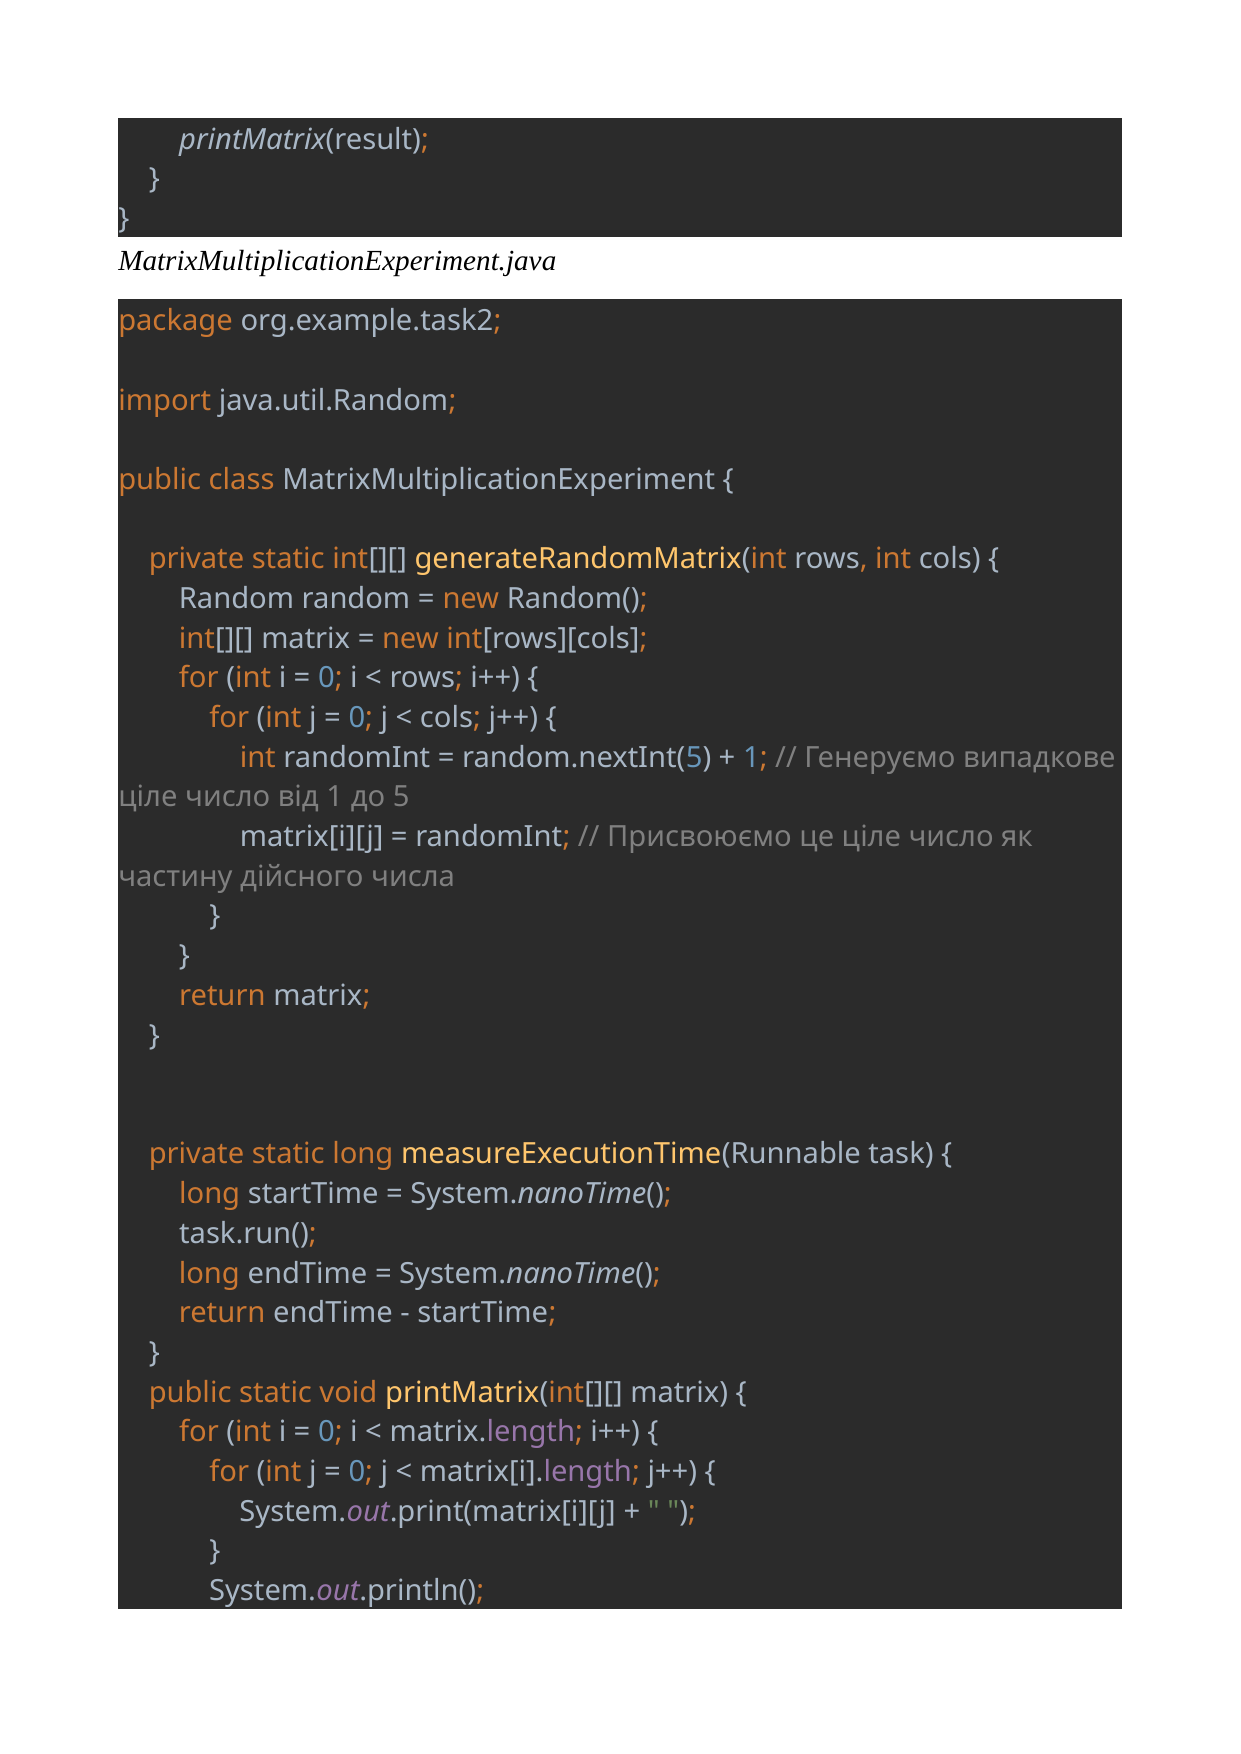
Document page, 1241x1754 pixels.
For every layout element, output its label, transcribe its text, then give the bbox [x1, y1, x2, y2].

text MatrixMultiplicationExperiment.java [118, 243, 1122, 277]
text package org.example.task2; import java.util.Random; public class MatrixMultiplicationExperiment { private static int[][] generateRandomMatrix(int rows, int cols) { Random random = new Random(); int[][] matrix = new int[rows][cols]; for (int i = 0; i < rows; i++) { for (int j = 0; j < cols; j++) { int randomInt = random.nextInt(5) + 1; // Генеруємо випадкове ціле число від 1 до 5 matrix[i][j] = randomInt; // Присвоюємо це ціле число як частину дійсного числа } } return matrix; } private static long measureExecutionTime(Runnable task) { long startTime = System.nanoTime(); task.run(); long endTime = System.nanoTime(); return endTime - startTime; } public static void printMatrix(int[][] matrix) { for (int i = 0; i < matrix.length; i++) { for (int j = 0; j < matrix[i].length; j++) { System.out.print(matrix[i][j] + " "); } System.out.println(); [118, 299, 1122, 1609]
text printMatrix(result); } } [118, 118, 1122, 237]
